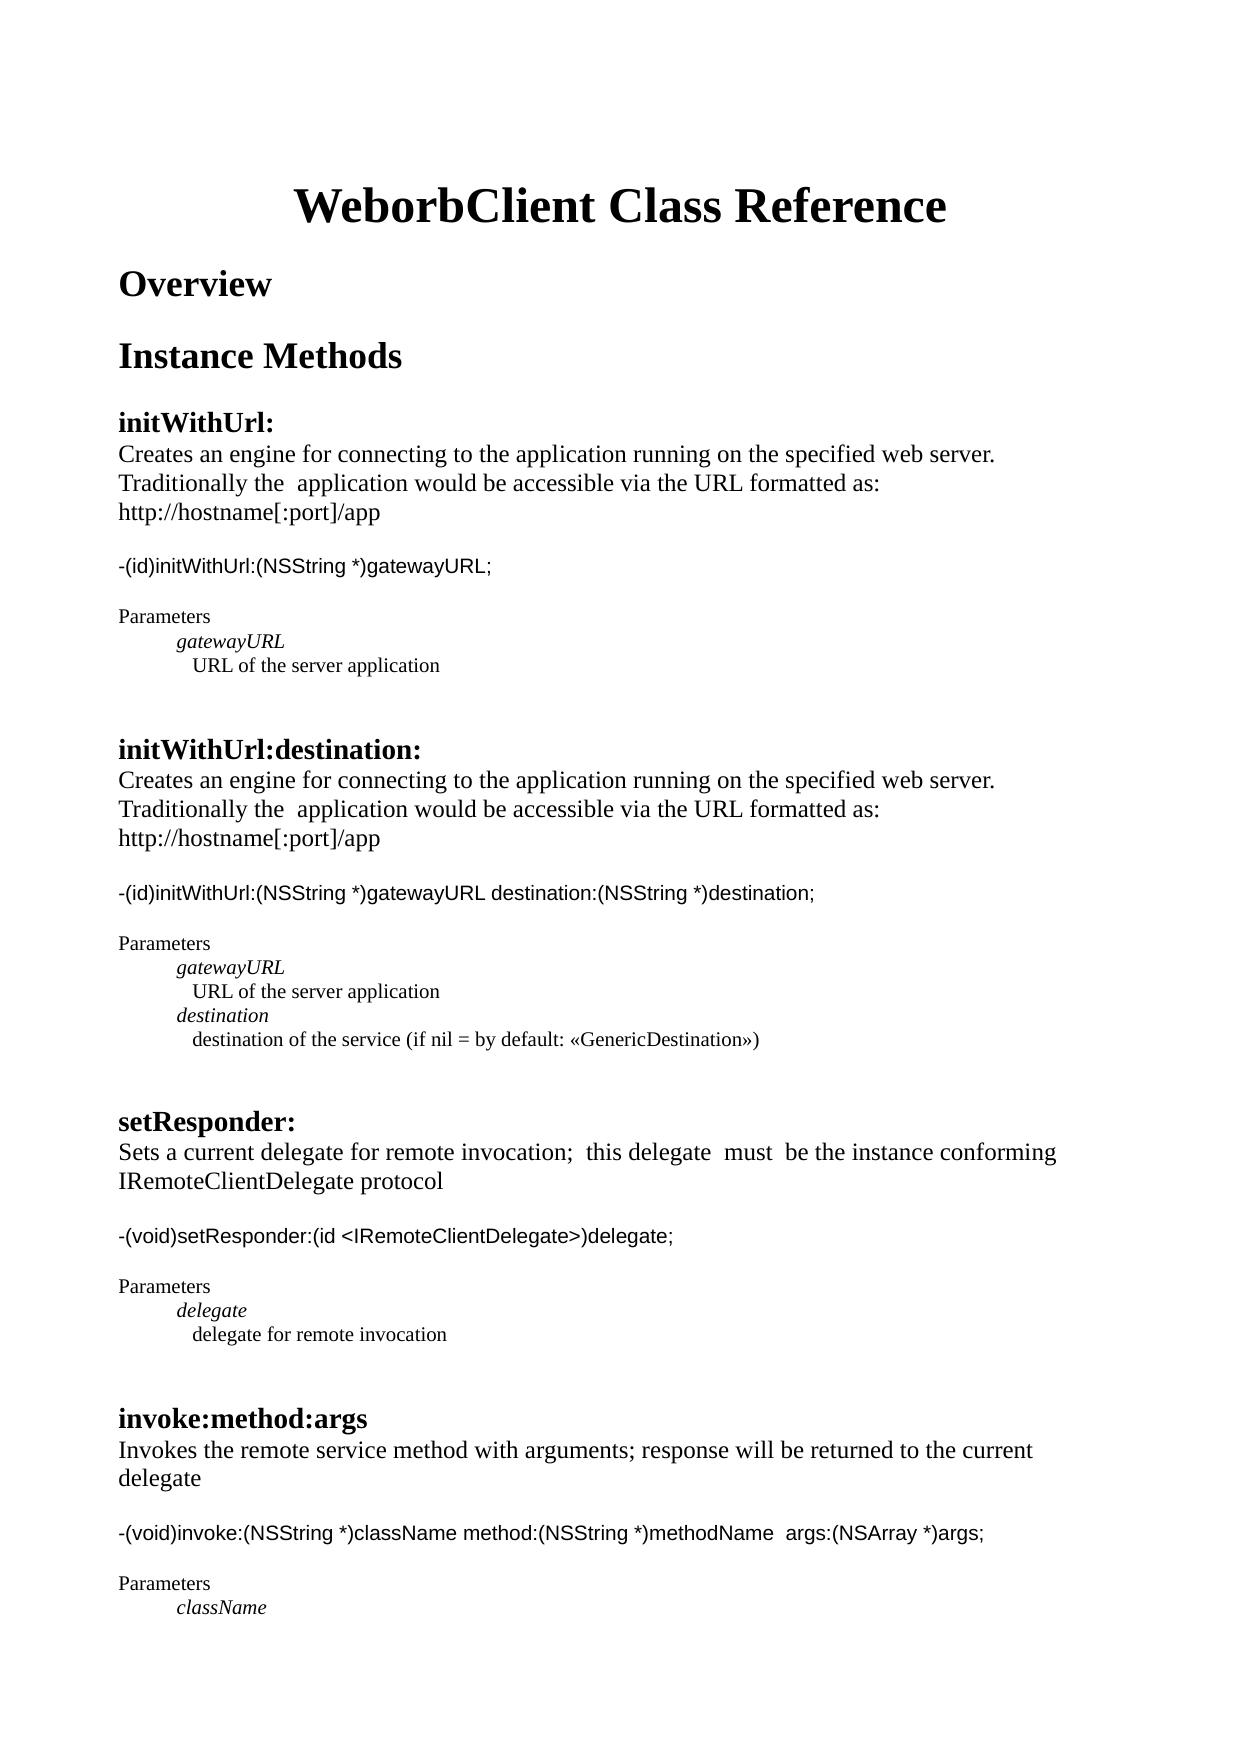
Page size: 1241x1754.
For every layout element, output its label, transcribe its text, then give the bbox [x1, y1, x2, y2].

text gatewayURL [118, 628, 1122, 653]
text Parameters [118, 1571, 1122, 1595]
text Parameters [118, 604, 1122, 628]
text initWithUrl:destination: [118, 732, 1122, 765]
text destination of the service (if nil = by default: «GenericDestination») [118, 1027, 1122, 1051]
text URL of the server application [118, 979, 1122, 1003]
text destination [118, 1003, 1122, 1027]
text className [118, 1595, 1122, 1619]
text Invokes the remote service method with arguments; response will be returned to the current delegate [118, 1435, 1122, 1492]
text delegate for remote invocation [118, 1322, 1122, 1346]
text URL of the server application [118, 653, 1122, 677]
text Parameters [118, 931, 1122, 955]
text -(void)invoke:(NSString *)className method:(NSString *)methodName args:(NSArray *)args; [118, 1521, 1122, 1545]
text Sets a current delegate for remote invocation; this delegate must be the instance conforming IRemoteClientDelegate protocol [118, 1137, 1122, 1195]
text initWithUrl: [118, 406, 1122, 439]
text Instance Methods [118, 334, 1122, 377]
text Parameters [118, 1274, 1122, 1298]
text setResponder: [118, 1104, 1122, 1137]
text Creates an engine for connecting to the application running on the specified web server. Traditionally the application would be accessible via the URL formatted as: http://hostname[:port]/app [118, 439, 1122, 525]
text -(void)setResponder:(id <IRemoteClientDelegate>)delegate; [118, 1223, 1122, 1247]
text gatewayURL [118, 955, 1122, 979]
text invoke:method:args [118, 1401, 1122, 1435]
text WeborbClient Class Reference [118, 176, 1122, 233]
text delegate [118, 1298, 1122, 1322]
text Overview [118, 262, 1122, 305]
text -(id)initWithUrl:(NSString *)gatewayURL destination:(NSString *)destination; [118, 880, 1122, 904]
text Creates an engine for connecting to the application running on the specified web server. Traditionally the application would be accessible via the URL formatted as: http://hostname[:port]/app [118, 765, 1122, 852]
text -(id)initWithUrl:(NSString *)gatewayURL; [118, 554, 1122, 578]
